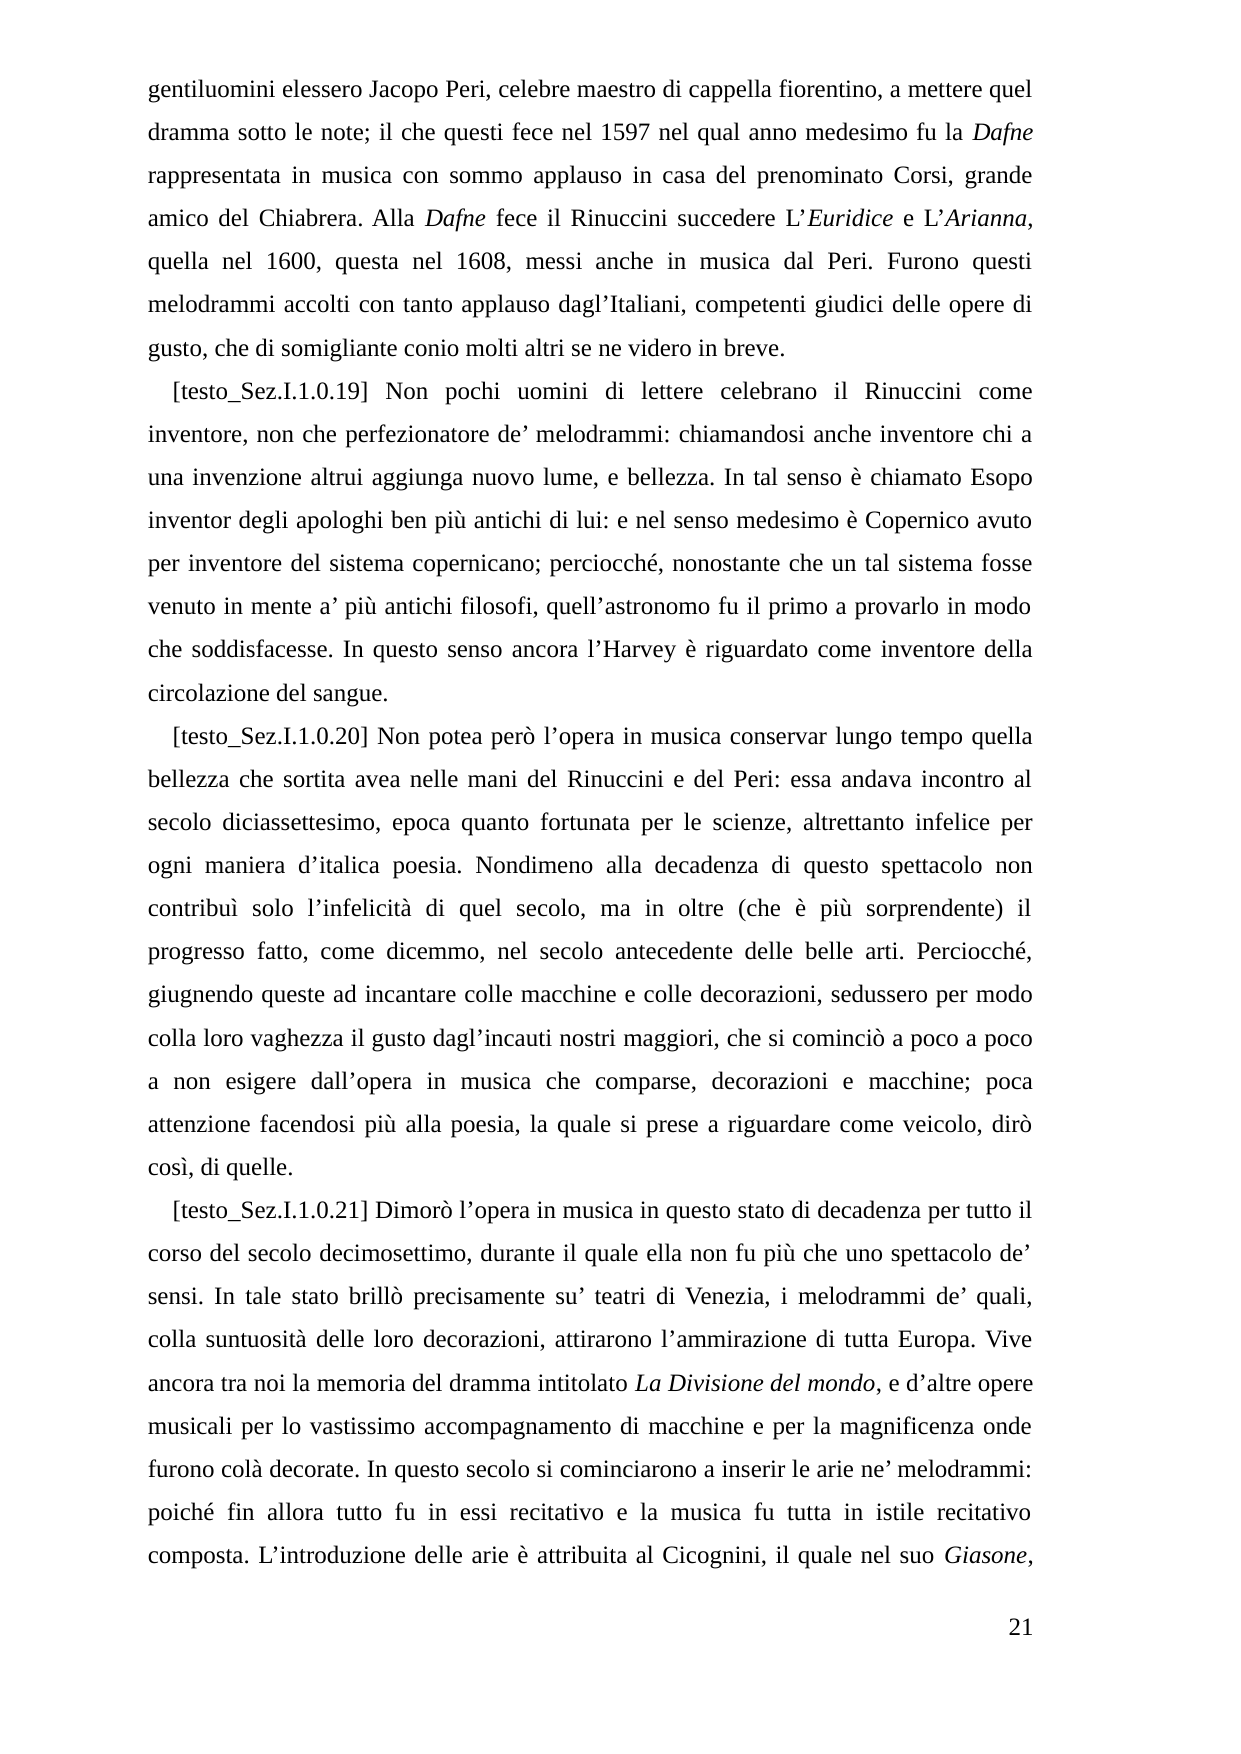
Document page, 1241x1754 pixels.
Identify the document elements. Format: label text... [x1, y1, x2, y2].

text [testo_Sez.I.1.0.19] Non pochi uomini di lettere celebrano il Rinuccini come inventore, non che perfezionatore de’ melodrammi: chiamandosi anche inventore chi a una invenzione altrui aggiunga nuovo lume, e bellezza. In tal senso è chiamato Esopo inventor degli apologhi ben più antichi di lui: e nel senso medesimo è Copernico avuto per inventore del sistema copernicano; perciocché, nonostante che un tal sistema fosse venuto in mente a’ più antichi filosofi, quell’astronomo fu il primo a provarlo in modo che soddisfacesse. In questo senso ancora l’Harvey è riguardato come inventore della circolazione del sangue. [148, 376, 1033, 706]
text [testo_Sez.I.1.0.21] Dimorò l’opera in musica in questo stato di decadenza per tutto il corso del secolo decimosettimo, durante il quale ella non fu più che uno spettacolo de’ sensi. In tale stato brillò precisamente su’ teatri di Venezia, i melodrammi de’ quali, colla suntuosità delle loro decorazioni, attirarono l’ammirazione di tutta Europa. Vive ancora tra noi la memoria del dramma intitolato La Divisione del mondo, e d’altre opere musicali per lo vastissimo accompagnamento di macchine e per la magnificenza onde furono colà decorate. In questo secolo si cominciarono a inserir le arie ne’ melodrammi: poiché fin allora tutto fu in essi recitativo e la musica fu tutta in istile recitativo composta. L’introduzione delle arie è attribuita al Cicognini, il quale nel suo Giasone, [148, 1195, 1033, 1569]
text gentiluomini elessero Jacopo Peri, celebre maestro di cappella fiorentino, a mettere quel dramma sotto le note; il che questi fece nel 1597 nel qual anno medesimo fu la Dafne rappresentata in musica con sommo applauso in casa del prenominato Corsi, grande amico del Chiabrera. Alla Dafne fece il Rinuccini succedere L’Euridice e L’Arianna, quella nel 1600, questa nel 1608, messi anche in musica dal Peri. Furono questi melodrammi accolti con tanto applauso dagl’Italiani, competenti giudici delle opere di gusto, che di somigliante conio molti altri se ne videro in breve. [148, 74, 1033, 361]
text [testo_Sez.I.1.0.20] Non potea però l’opera in musica conservar lungo tempo quella bellezza che sortita avea nelle mani del Rinuccini e del Peri: essa andava incontro al secolo diciassettesimo, epoca quanto fortunata per le scienze, altrettanto infelice per ogni maniera d’italica poesia. Nondimeno alla decadenza di questo spettacolo non contribuì solo l’infelicità di quel secolo, ma in oltre (che è più sorprendente) il progresso fatto, come dicemmo, nel secolo antecedente delle belle arti. Perciocché, giugnendo queste ad incantare colle macchine e colle decorazioni, sedussero per modo colla loro vaghezza il gusto dagl’incauti nostri maggiori, che si cominciò a poco a poco a non esigere dall’opera in musica che comparse, decorazioni e macchine; poca attenzione facendosi più alla poesia, la quale si prese a riguardare come veicolo, dirò così, di quelle. [148, 721, 1033, 1181]
